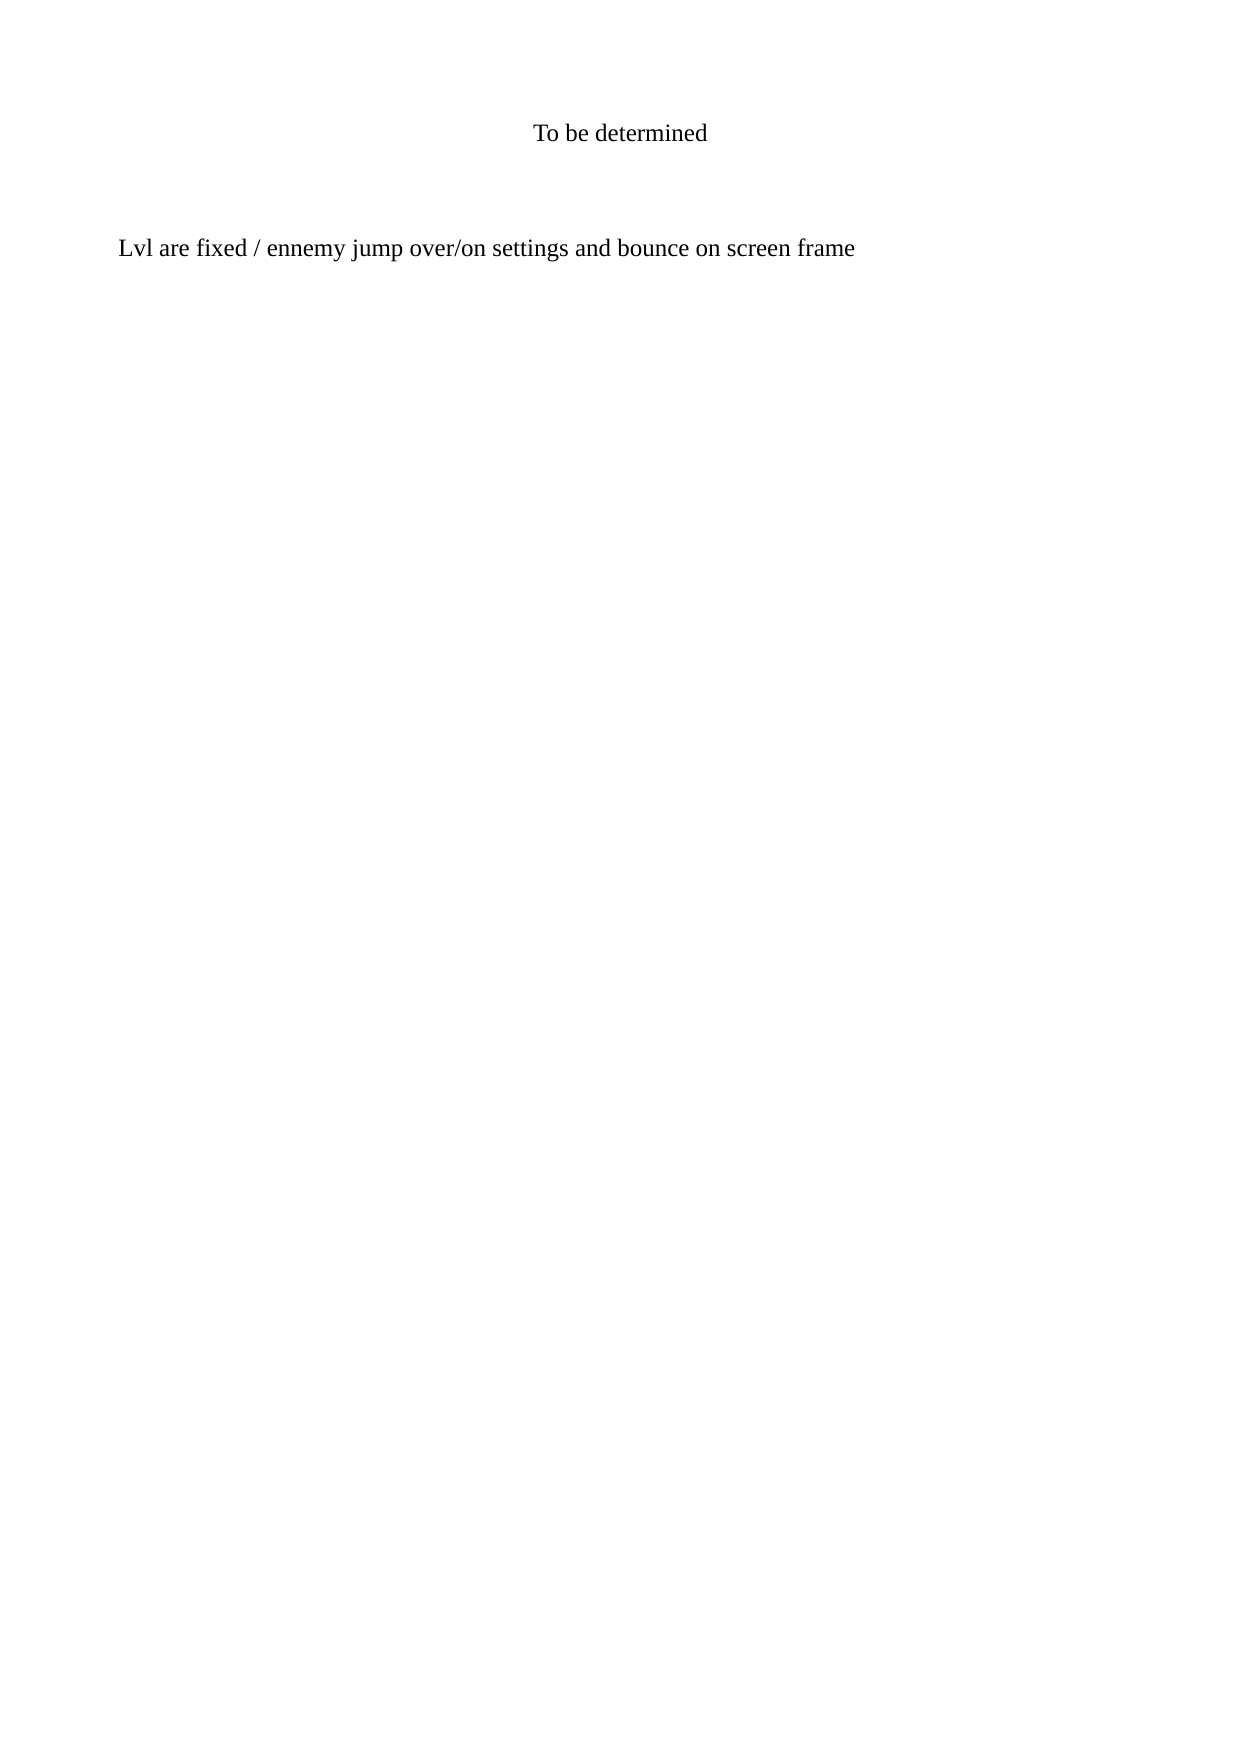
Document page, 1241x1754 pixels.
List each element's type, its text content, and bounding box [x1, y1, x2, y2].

text Lvl are fixed / ennemy jump over/on settings and bounce on screen frame [118, 233, 1122, 262]
text To be determined [118, 118, 1122, 147]
